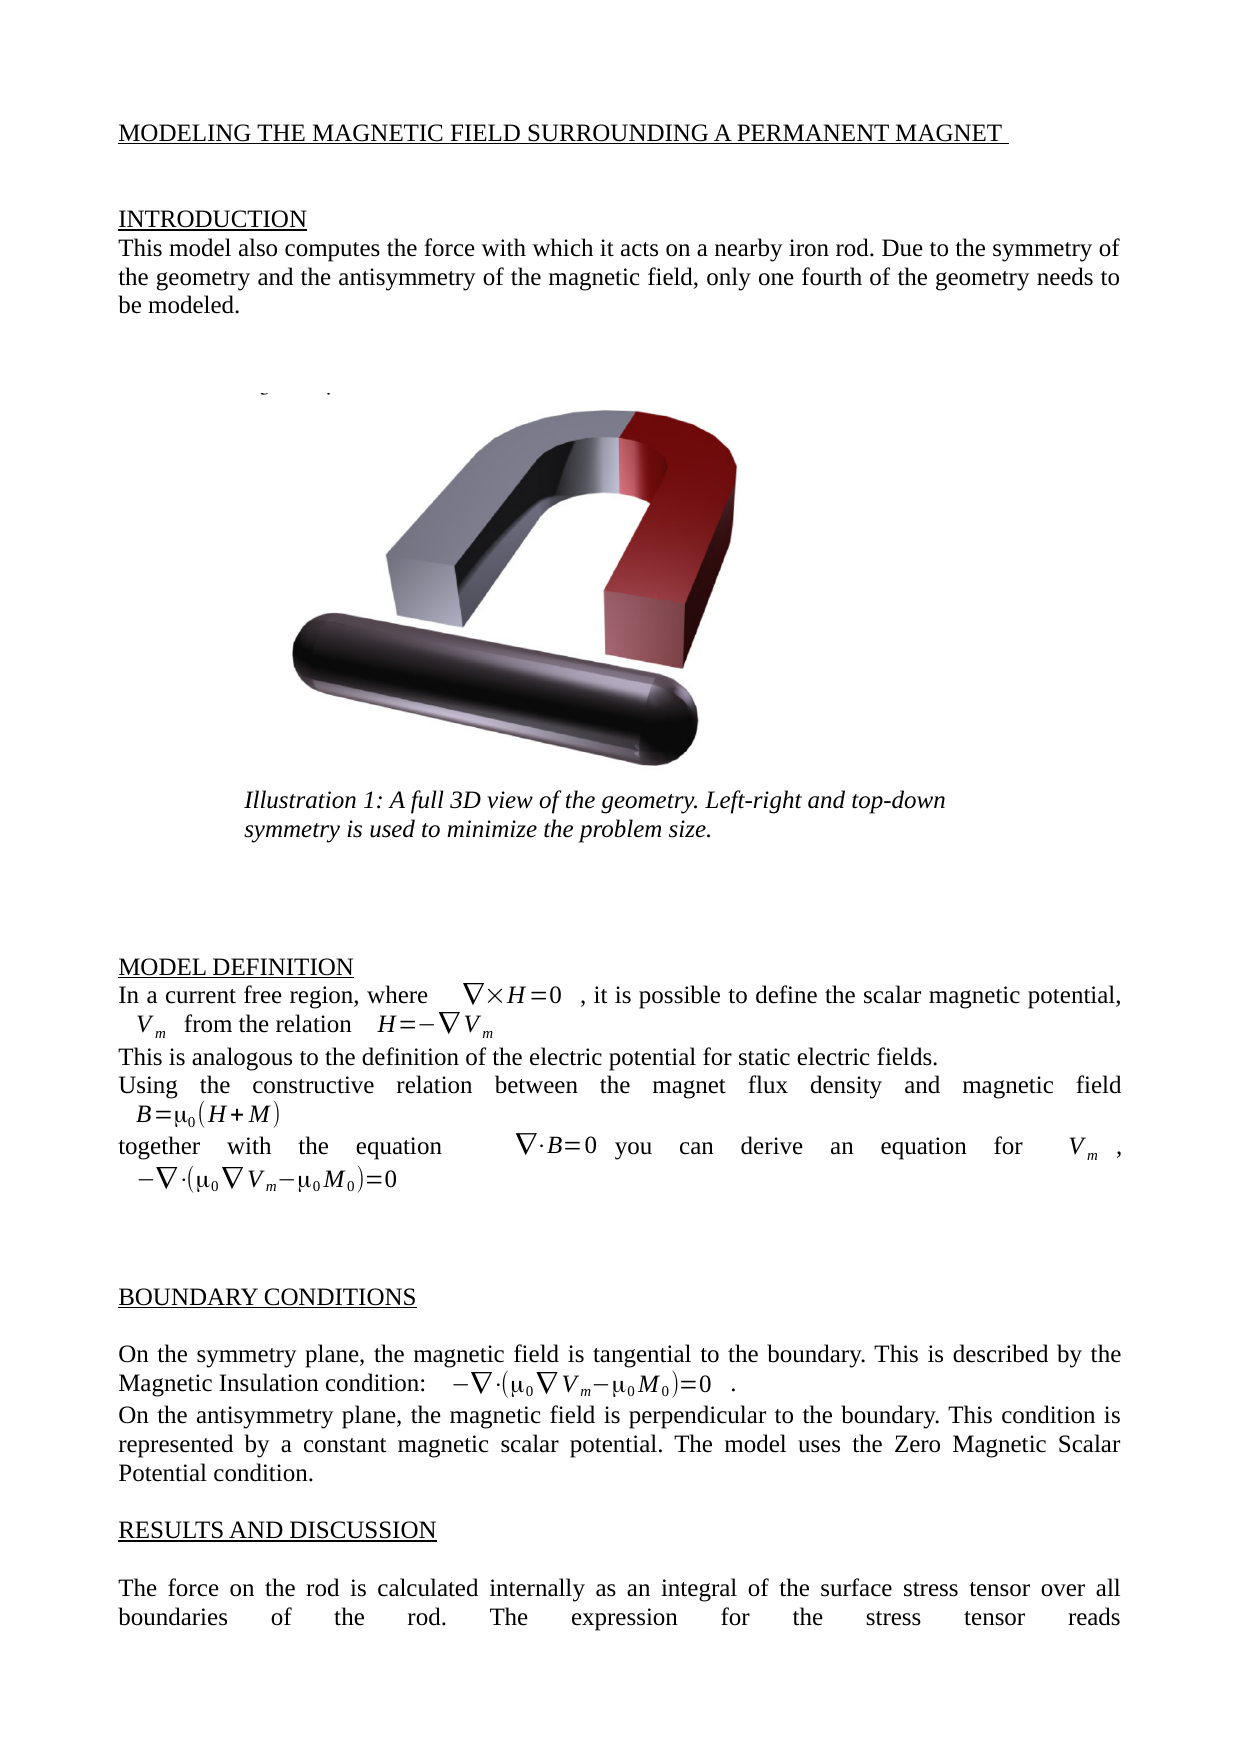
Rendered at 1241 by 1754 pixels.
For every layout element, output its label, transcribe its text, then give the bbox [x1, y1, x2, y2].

text together with the equation you can derive an equation for , [118, 1131, 1122, 1196]
text On the symmetry plane, the magnetic field is tangential to the boundary. This is described by the Magnetic Insulation condition: . [118, 1339, 1122, 1400]
text Using the constructive relation between the magnet flux density and magnetic field [118, 1071, 1122, 1131]
text BOUNDARY CONDITIONS [118, 1282, 1122, 1311]
text This model also computes the force with which it acts on a nearby iron rod. Due to the symmetry of the geometry and the antisymmetry of the magnetic field, only one fourth of the geometry needs to be modeled. [118, 233, 1122, 319]
text On the antisymmetry plane, the magnetic field is perpendicular to the boundary. This condition is represented by a constant magnetic scalar potential. The model uses the Zero Magnetic Scalar Potential condition. [118, 1400, 1122, 1487]
text INTRODUCTION [118, 204, 1122, 233]
text Illustration 1: A full 3D view of the geometry. Left-right and top-down symmetry is used to minimize the problem size. [244, 786, 968, 843]
text This is analogous to the definition of the electric potential for static electric fields. [118, 1042, 1122, 1071]
text In a current free region, where , it is possible to define the scalar magnetic potential, from the relation [118, 981, 1122, 1042]
text The force on the rod is calculated internally as an integral of the surface stress tensor over all boundaries of the rod. The expression for the stress tensor reads where n1 is the boundary normal pointing out from the rod and T2 the stress tensor of air. The integration gives 1.53 N, which corresponds to one quarter of the rod. The actual force on the rod is therefore four times this value, or 6.11 N. [118, 1573, 1122, 1630]
text MODELING THE MAGNETIC FIELD SURROUNDING A PERMANENT MAGNET [118, 118, 1122, 147]
text RESULTS AND DISCUSSION [118, 1515, 1122, 1544]
picture [244, 393, 968, 786]
text MODEL DEFINITION [118, 952, 1122, 981]
